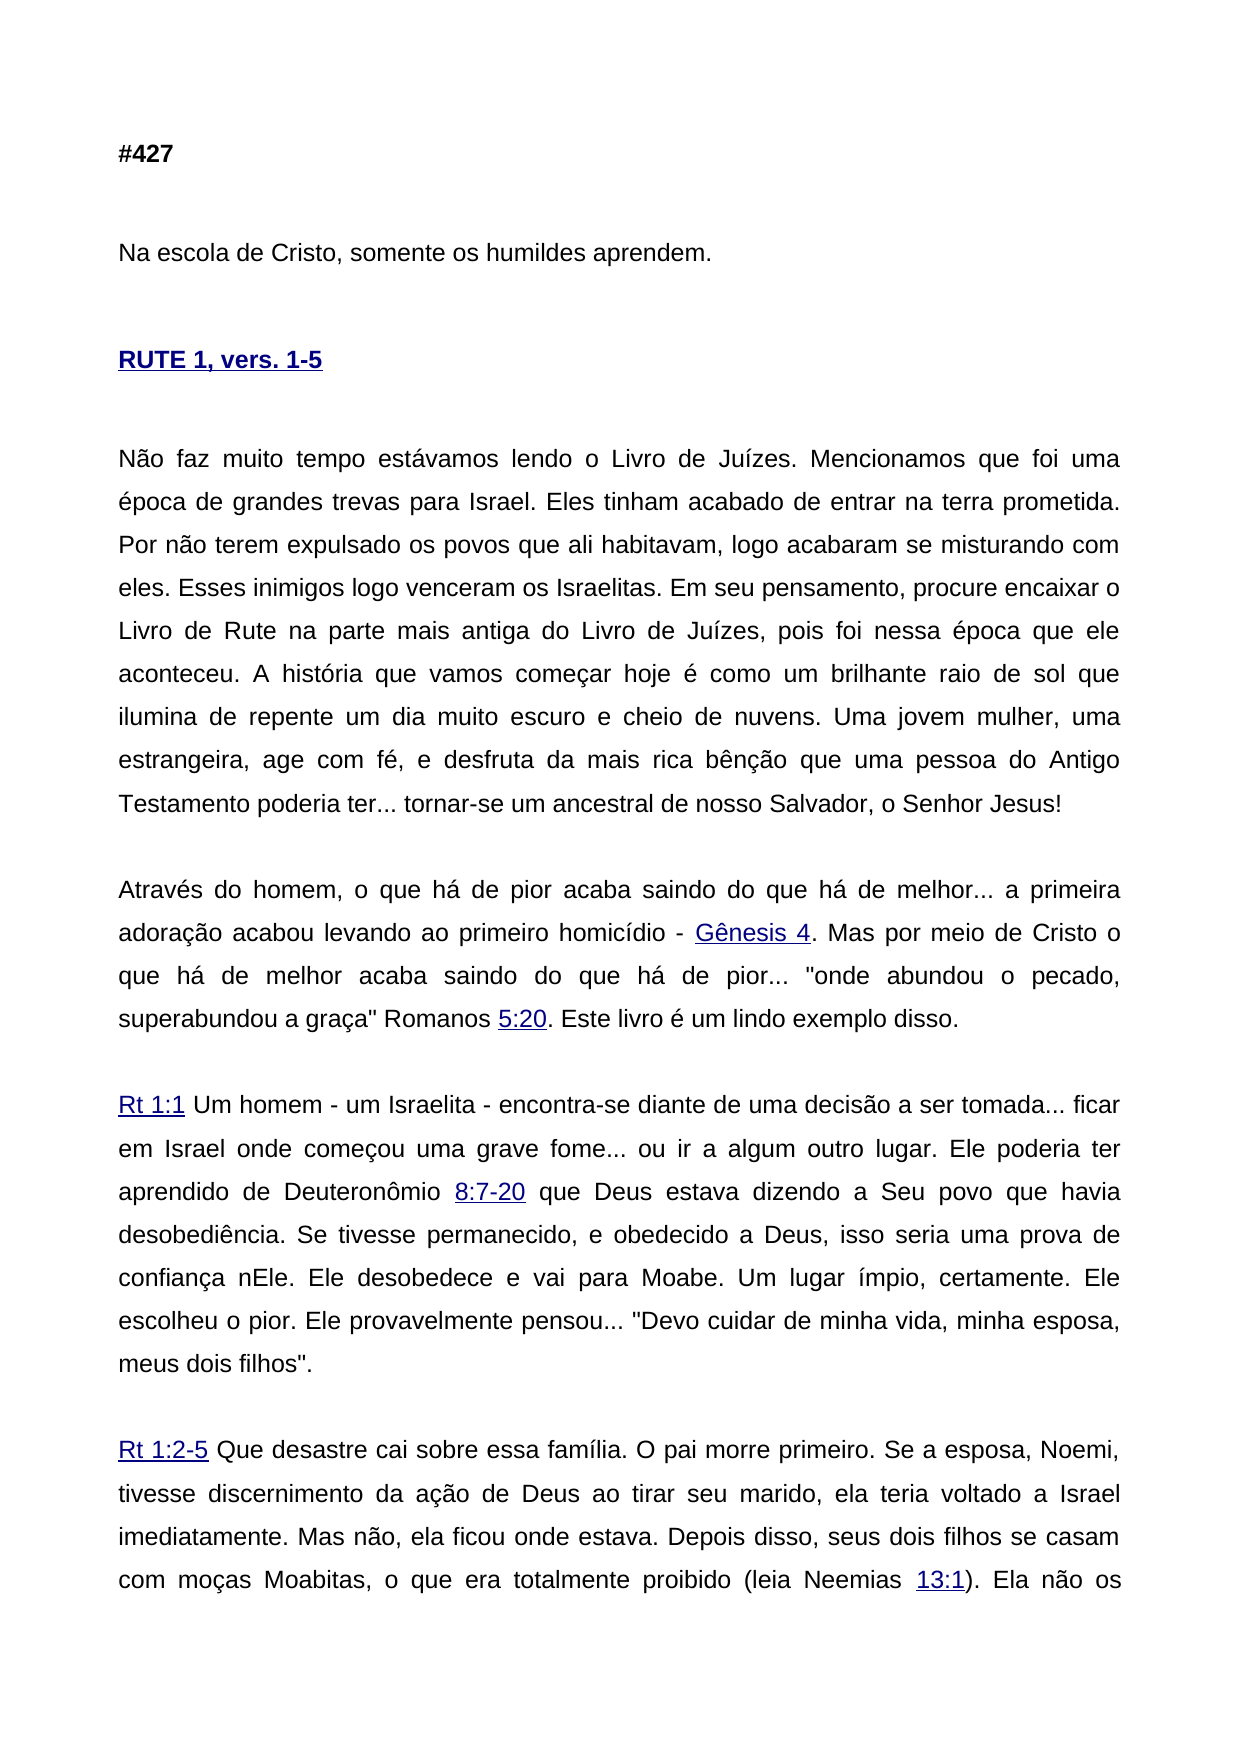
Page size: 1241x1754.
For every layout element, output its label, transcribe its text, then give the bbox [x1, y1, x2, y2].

subtitle #427 [118, 139, 1122, 168]
text Rt 1:2-5 Que desastre cai sobre essa família. O pai morre primeiro. Se a esposa, Noemi, tivesse discernimento da ação de Deus ao tirar seu marido, ela teria voltado a Israel imediatamente. Mas não, ela ficou onde estava. Depois disso, seus dois filhos se casam com moças Moabitas, o que era totalmente proibido (leia Neemias 13:1). Ela não os [118, 1435, 1122, 1593]
text Através do homem, o que há de pior acaba saindo do que há de melhor... a primeira adoração acabou levando ao primeiro homicídio - Gênesis 4. Mas por meio de Cristo o que há de melhor acaba saindo do que há de pior... "onde abundou o pecado, superabundou a graça" Romanos 5:20. Este livro é um lindo exemplo disso. [118, 875, 1122, 1033]
subtitle RUTE 1, vers. 1-5 [118, 345, 1122, 373]
text Não faz muito tempo estávamos lendo o Livro de Juízes. Mencionamos que foi uma época de grandes trevas para Israel. Eles tinham acabado de entrar na terra prometida. Por não terem expulsado os povos que ali habitavam, logo acabaram se misturando com eles. Esses inimigos logo venceram os Israelitas. Em seu pensamento, procure encaixar o Livro de Rute na parte mais antiga do Livro de Juízes, pois foi nessa época que ele aconteceu. A história que vamos começar hoje é como um brilhante raio de sol que ilumina de repente um dia muito escuro e cheio de nuvens. Uma jovem mulher, uma estrangeira, age com fé, e desfruta da mais rica bênção que uma pessoa do Antigo Testamento poderia ter... tornar-se um ancestral de nosso Salvador, o Senhor Jesus! [118, 443, 1122, 817]
text Na escola de Cristo, somente os humildes aprendem. [118, 238, 1122, 266]
text Rt 1:1 Um homem - um Israelita - encontra-se diante de uma decisão a ser tomada... ficar em Israel onde começou uma grave fome... ou ir a algum outro lugar. Ele poderia ter aprendido de Deuteronômio 8:7-20 que Deus estava dizendo a Seu povo que havia desobediência. Se tivesse permanecido, e obedecido a Deus, isso seria uma prova de confiança nEle. Ele desobedece e vai para Moabe. Um lugar ímpio, certamente. Ele escolheu o pior. Ele provavelmente pensou... "Devo cuidar de minha vida, minha esposa, meus dois filhos". [118, 1090, 1122, 1378]
